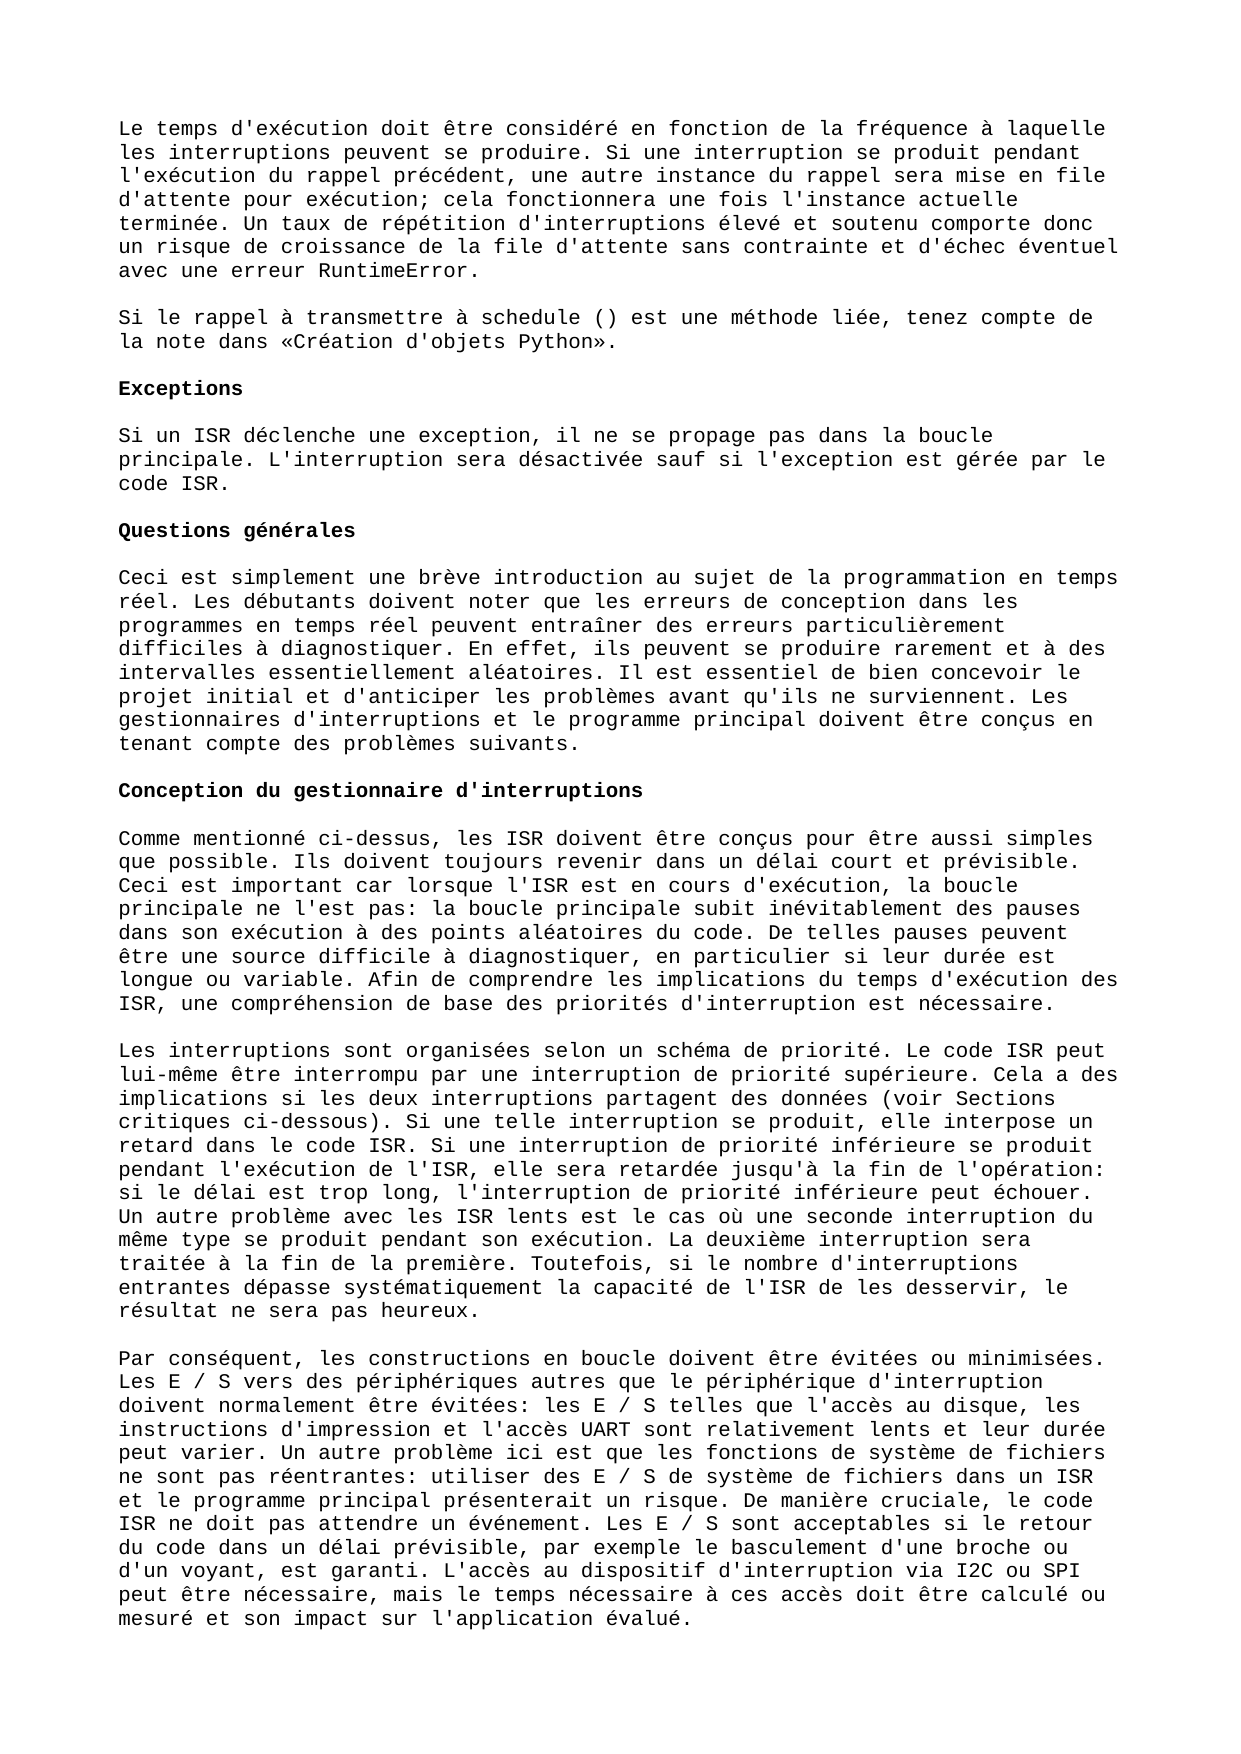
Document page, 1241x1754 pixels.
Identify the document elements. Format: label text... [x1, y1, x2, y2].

text Exceptions [118, 378, 1122, 402]
text Le temps d'exécution doit être considéré en fonction de la fréquence à laquelle les interruptions peuvent se produire. Si une interruption se produit pendant l'exécution du rappel précédent, une autre instance du rappel sera mise en file d'attente pour exécution; cela fonctionnera une fois l'instance actuelle terminée. Un taux de répétition d'interruptions élevé et soutenu comporte donc un risque de croissance de la file d'attente sans contrainte et d'échec éventuel avec une erreur RuntimeError. [118, 118, 1122, 284]
text Par conséquent, les constructions en boucle doivent être évitées ou minimisées. Les E / S vers des périphériques autres que le périphérique d'interruption doivent normalement être évitées: les E / S telles que l'accès au disque, les instructions d'impression et l'accès UART sont relativement lents et leur durée peut varier. Un autre problème ici est que les fonctions de système de fichiers ne sont pas réentrantes: utiliser des E / S de système de fichiers dans un ISR et le programme principal présenterait un risque. De manière cruciale, le code ISR ne doit pas attendre un événement. Les E / S sont acceptables si le retour du code dans un délai prévisible, par exemple le basculement d'une broche ou d'un voyant, est garanti. L'accès au dispositif d'interruption via I2C ou SPI peut être nécessaire, mais le temps nécessaire à ces accès doit être calculé ou mesuré et son impact sur l'application évalué. [118, 1348, 1122, 1631]
text Comme mentionné ci-dessus, les ISR doivent être conçus pour être aussi simples que possible. Ils doivent toujours revenir dans un délai court et prévisible. Ceci est important car lorsque l'ISR est en cours d'exécution, la boucle principale ne l'est pas: la boucle principale subit inévitablement des pauses dans son exécution à des points aléatoires du code. De telles pauses peuvent être une source difficile à diagnostiquer, en particulier si leur durée est longue ou variable. Afin de comprendre les implications du temps d'exécution des ISR, une compréhension de base des priorités d'interruption est nécessaire. [118, 827, 1122, 1017]
text Si un ISR déclenche une exception, il ne se propage pas dans la boucle principale. L'interruption sera désactivée sauf si l'exception est gérée par le code ISR. [118, 426, 1122, 496]
text Ceci est simplement une brève introduction au sujet de la programmation en temps réel. Les débutants doivent noter que les erreurs de conception dans les programmes en temps réel peuvent entraîner des erreurs particulièrement difficiles à diagnostiquer. En effet, ils peuvent se produire rarement et à des intervalles essentiellement aléatoires. Il est essentiel de bien concevoir le projet initial et d'anticiper les problèmes avant qu'ils ne surviennent. Les gestionnaires d'interruptions et le programme principal doivent être conçus en tenant compte des problèmes suivants. [118, 567, 1122, 757]
text Si le rappel à transmettre à schedule () est une méthode liée, tenez compte de la note dans «Création d'objets Python». [118, 307, 1122, 354]
text Conception du gestionnaire d'interruptions [118, 780, 1122, 804]
text Questions générales [118, 520, 1122, 544]
text Les interruptions sont organisées selon un schéma de priorité. Le code ISR peut lui-même être interrompu par une interruption de priorité supérieure. Cela a des implications si les deux interruptions partagent des données (voir Sections critiques ci-dessous). Si une telle interruption se produit, elle interpose un retard dans le code ISR. Si une interruption de priorité inférieure se produit pendant l'exécution de l'ISR, elle sera retardée jusqu'à la fin de l'opération: si le délai est trop long, l'interruption de priorité inférieure peut échouer. Un autre problème avec les ISR lents est le cas où une seconde interruption du même type se produit pendant son exécution. La deuxième interruption sera traitée à la fin de la première. Toutefois, si le nombre d'interruptions entrantes dépasse systématiquement la capacité de l'ISR de les desservir, le résultat ne sera pas heureux. [118, 1040, 1122, 1324]
